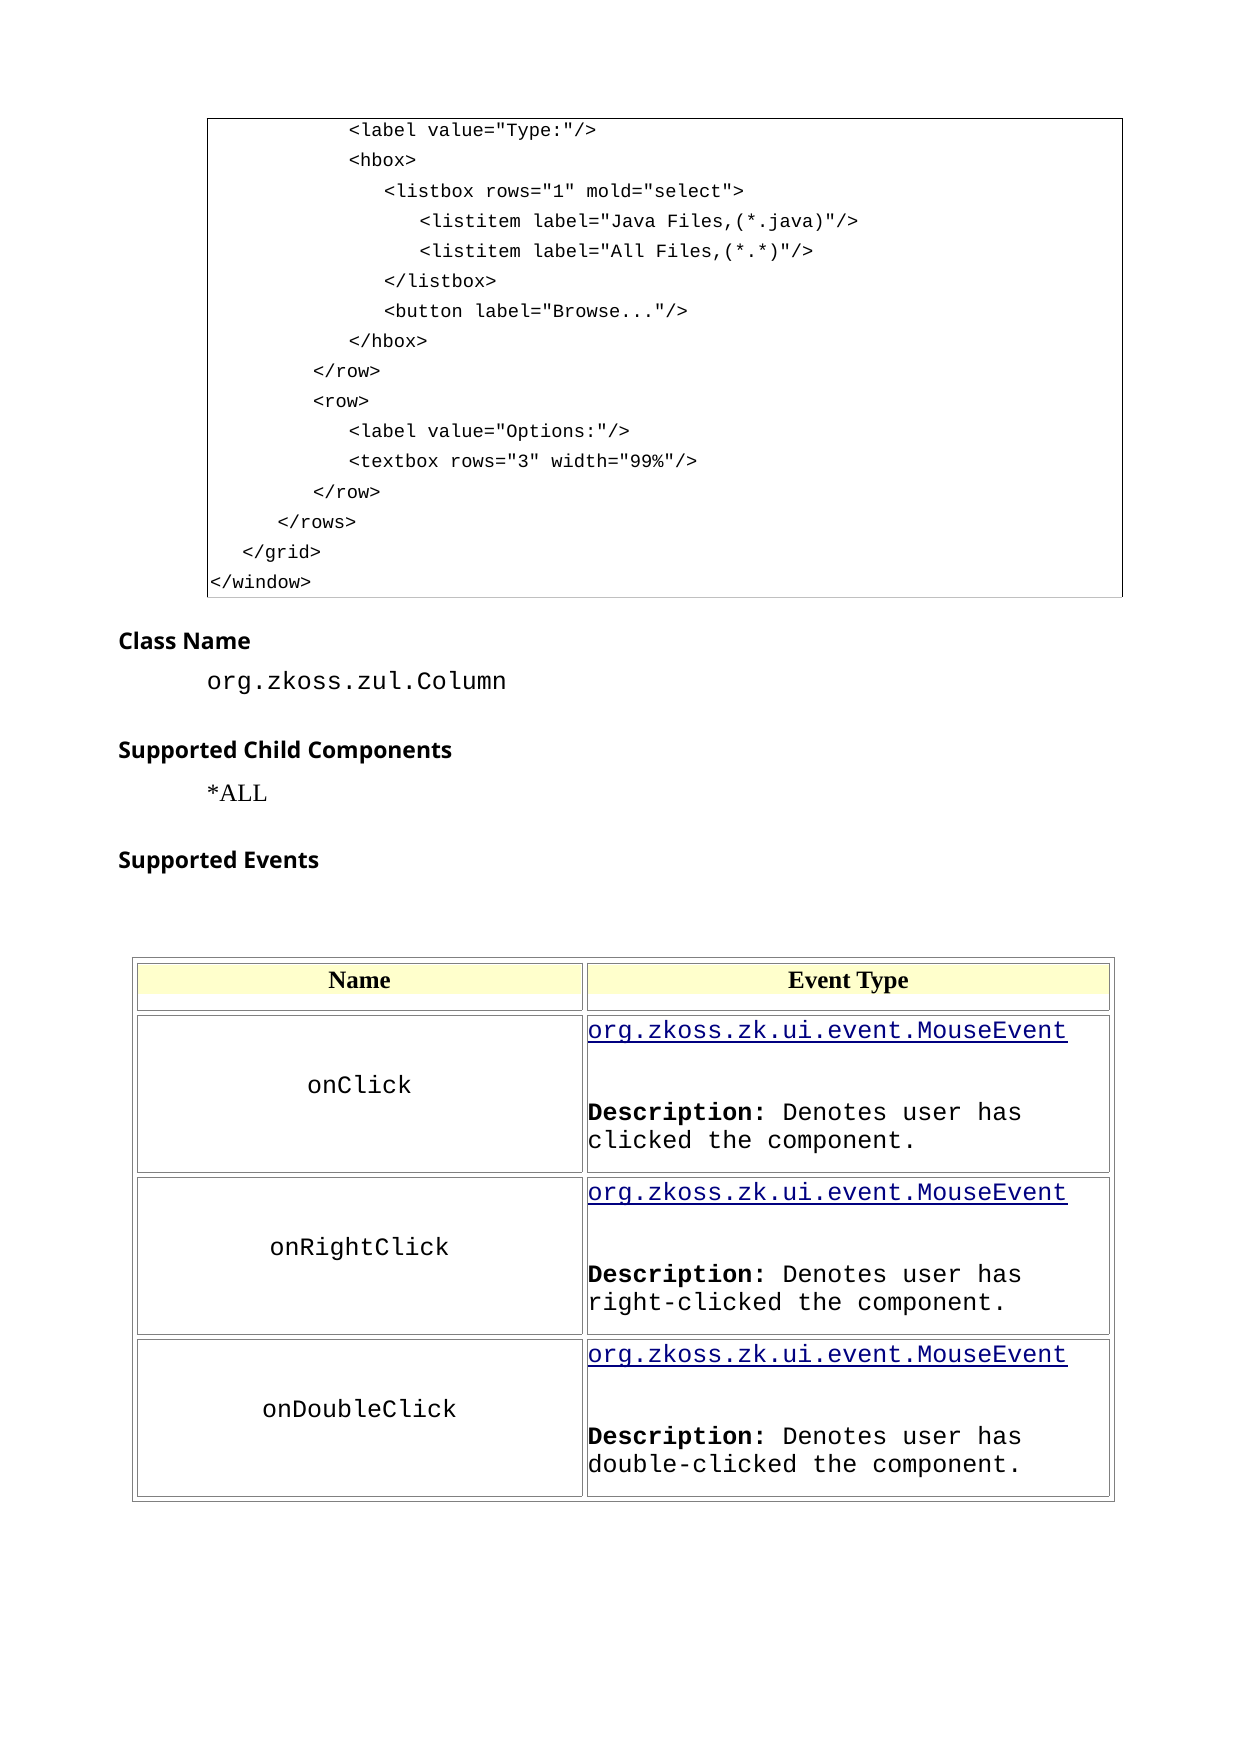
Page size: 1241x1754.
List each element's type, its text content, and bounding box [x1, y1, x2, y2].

text </row> [208, 359, 1122, 383]
table_cell org.zkoss.zk.ui.event.MouseEvent Description: Denotes user has clicked the component. [584, 1010, 1112, 1172]
text </listbox> [208, 269, 1122, 293]
text <textbox rows="3" width="99%"/> [208, 449, 1122, 473]
table_header Name [134, 958, 584, 1009]
text <row> [208, 389, 1122, 413]
text </window> [208, 570, 1122, 597]
table_cell onDoubleClick [134, 1334, 584, 1496]
table_header Event Type [584, 958, 1112, 1009]
text </grid> [208, 539, 1122, 564]
text <listitem label="All Files,(*.*)"/> [208, 238, 1122, 263]
text </hbox> [208, 329, 1122, 353]
text <listitem label="Java Files,(*.java)"/> [208, 208, 1122, 233]
text <button label="Browse..."/> [208, 299, 1122, 323]
table_cell org.zkoss.zk.ui.event.MouseEvent Description: Denotes user has double-clicked the component. [584, 1334, 1112, 1496]
text *ALL [207, 778, 1122, 807]
subtitle Supported Events [118, 844, 1122, 876]
text <hbox> [208, 148, 1122, 172]
table_cell onRightClick [134, 1172, 584, 1334]
subtitle Supported Child Components [118, 734, 1122, 766]
subtitle Class Name [118, 625, 1122, 656]
table_cell org.zkoss.zk.ui.event.MouseEvent Description: Denotes user has right-clicked the component. [584, 1172, 1112, 1334]
text org.zkoss.zul.Column [207, 669, 1122, 697]
text </rows> [208, 509, 1122, 534]
text <label value="Type:"/> [208, 119, 1122, 142]
table_cell onClick [134, 1010, 584, 1172]
text <listbox rows="1" mold="select"> [208, 178, 1122, 203]
text <label value="Options:"/> [208, 419, 1122, 443]
text </row> [208, 479, 1122, 504]
